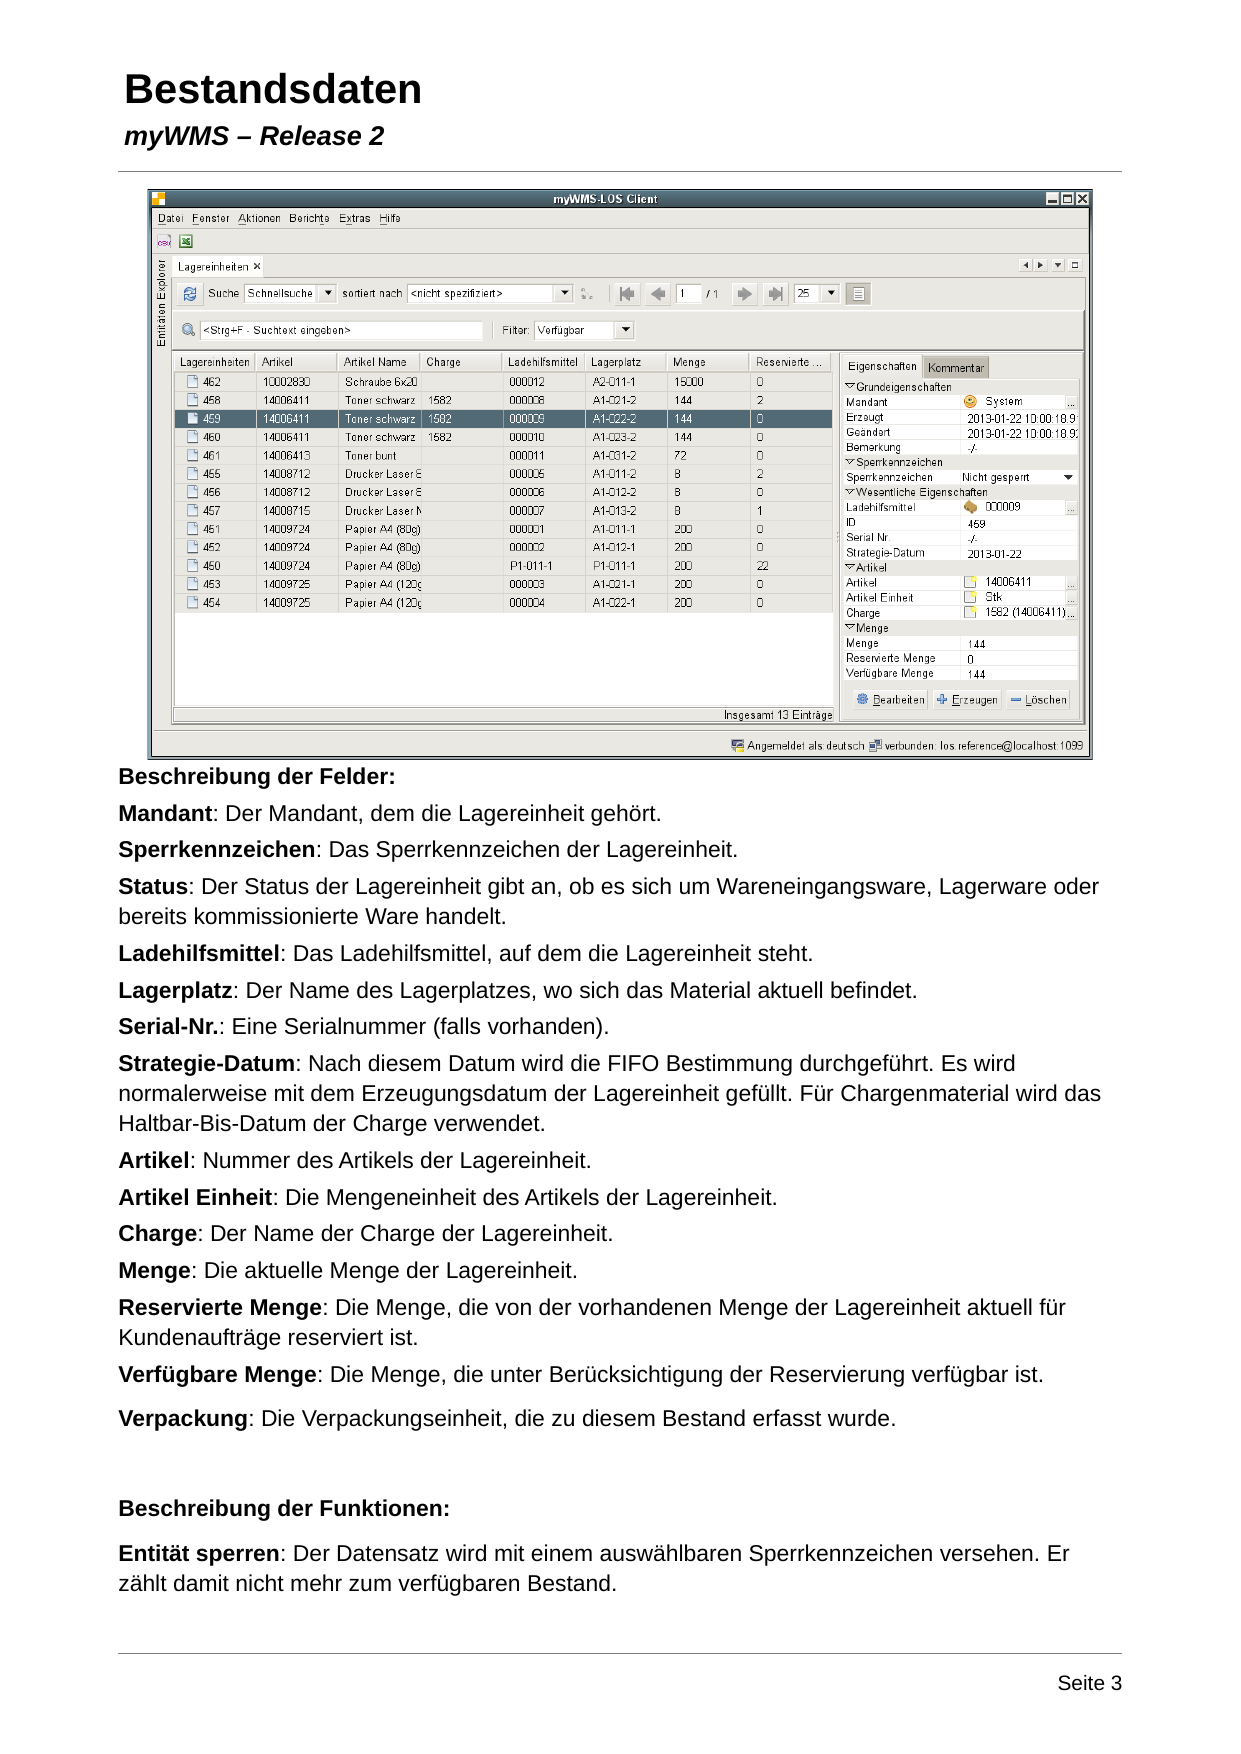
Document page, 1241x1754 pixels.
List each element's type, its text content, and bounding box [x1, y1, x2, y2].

text Mandant: Der Mandant, dem die Lagereinheit gehört. [118, 800, 1122, 826]
text Beschreibung der Felder: [118, 189, 1122, 789]
text Beschreibung der Funktionen: [118, 1495, 1122, 1521]
text Reservierte Menge: Die Menge, die von der vorhandenen Menge der Lagereinheit aktuell für Kundenaufträge reserviert ist. [118, 1294, 1122, 1350]
text Entität sperren: Der Datensatz wird mit einem auswählbaren Sperrkennzeichen versehen. Er zählt damit nicht mehr zum verfügbaren Bestand. [118, 1540, 1122, 1596]
text Status: Der Status der Lagereinheit gibt an, ob es sich um Wareneingangsware, Lagerware oder bereits kommissionierte Ware handelt. [118, 873, 1122, 929]
text Sperrkennzeichen: Das Sperrkennzeichen der Lagereinheit. [118, 836, 1122, 863]
text Charge: Der Name der Charge der Lagereinheit. [118, 1220, 1122, 1247]
text Menge: Die aktuelle Menge der Lagereinheit. [118, 1257, 1122, 1283]
text Strategie-Datum: Nach diesem Datum wird die FIFO Bestimmung durchgeführt. Es wird normalerweise mit dem Erzeugungsdatum der Lagereinheit gefüllt. Für Chargenmaterial wird das Haltbar-Bis-Datum der Charge verwendet. [118, 1050, 1122, 1137]
picture [147, 189, 1093, 760]
text Ladehilfsmittel: Das Ladehilfsmittel, auf dem die Lagereinheit steht. [118, 940, 1122, 966]
text Verpackung: Die Verpackungseinheit, die zu diesem Bestand erfasst wurde. [118, 1405, 1122, 1432]
text Verfügbare Menge: Die Menge, die unter Berücksichtigung der Reservierung verfügbar ist. [118, 1361, 1122, 1387]
text Lagerplatz: Der Name des Lagerplatzes, wo sich das Material aktuell befindet. [118, 977, 1122, 1003]
text Artikel Einheit: Die Mengeneinheit des Artikels der Lagereinheit. [118, 1184, 1122, 1210]
text Serial-Nr.: Eine Serialnummer (falls vorhanden). [118, 1013, 1122, 1039]
text Artikel: Nummer des Artikels der Lagereinheit. [118, 1147, 1122, 1173]
